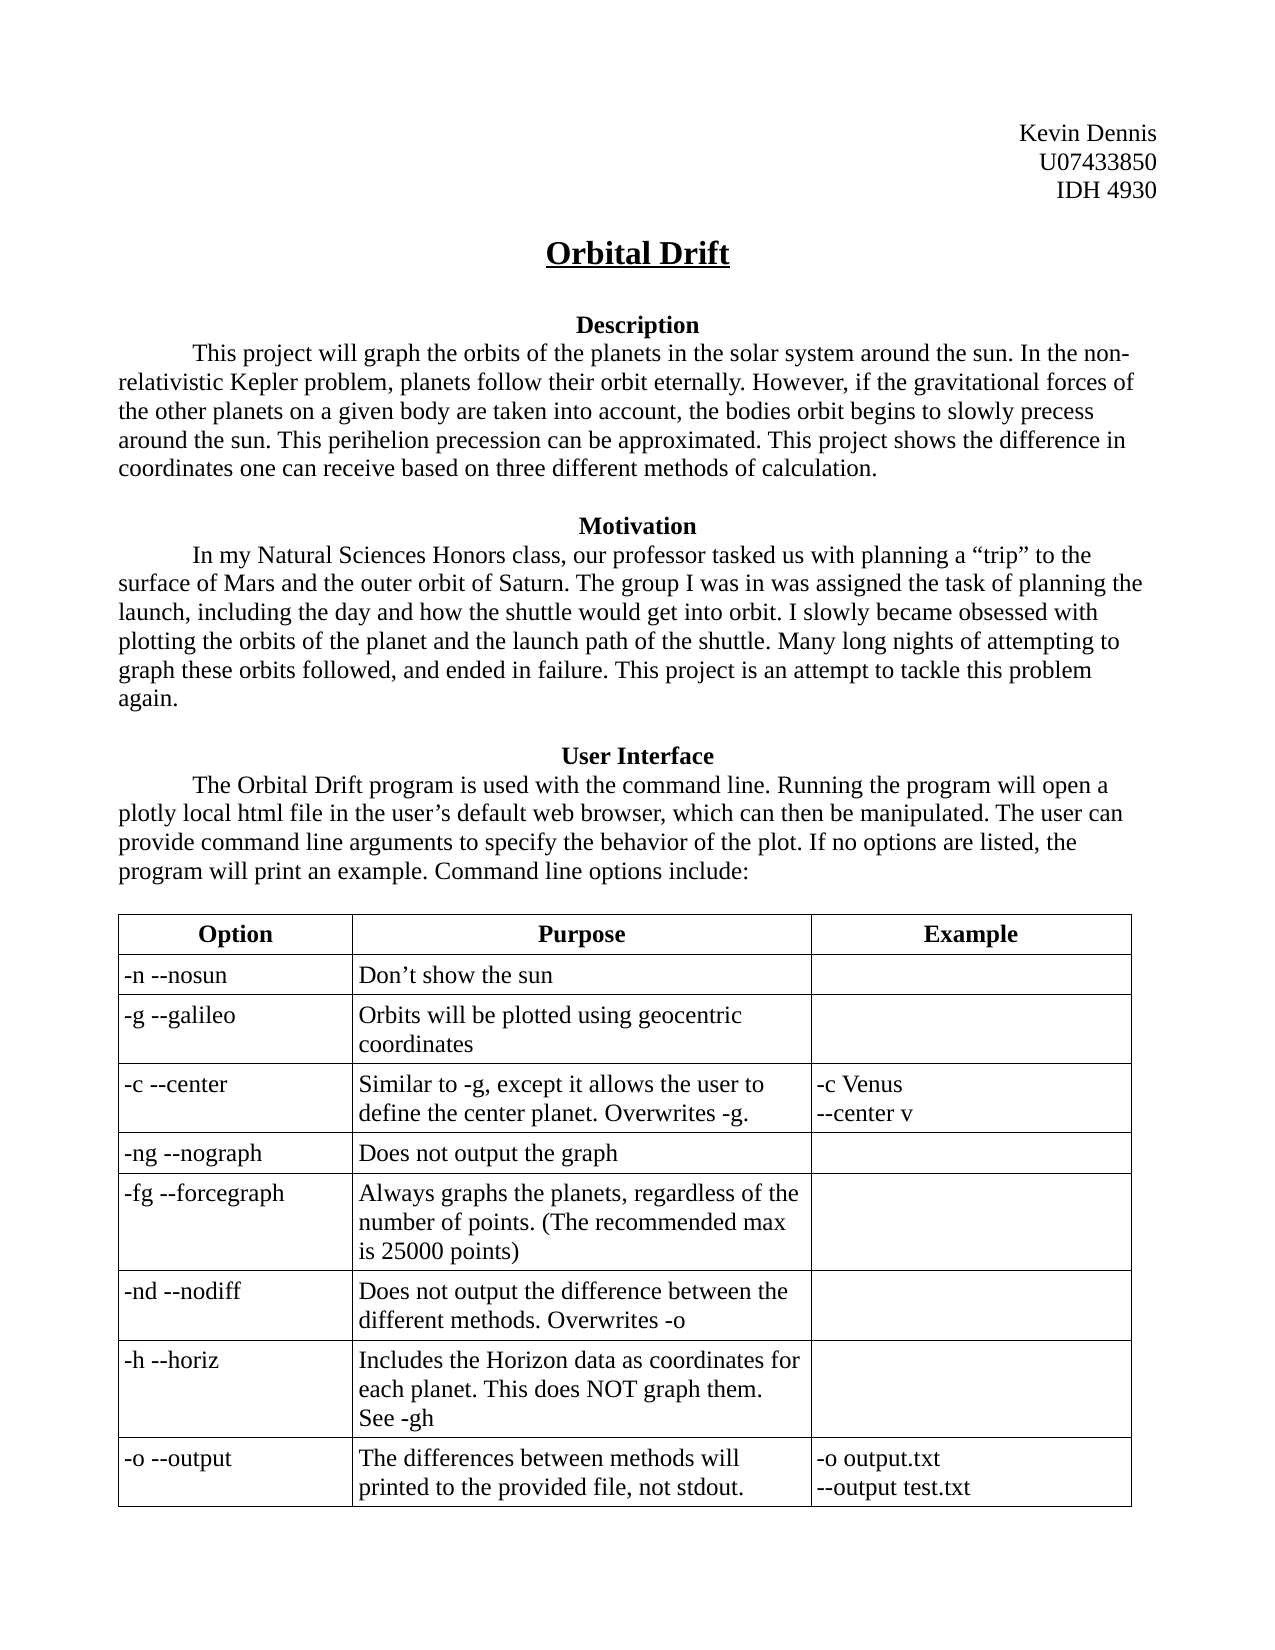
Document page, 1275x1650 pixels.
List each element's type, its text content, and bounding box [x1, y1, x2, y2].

table_header Purpose [353, 915, 811, 954]
table_cell Similar to -g, except it allows the user to define the center planet. Overwrites -g. [353, 1064, 811, 1132]
table_cell -ng --nograph [119, 1133, 352, 1173]
table_cell Does not output the graph [353, 1133, 811, 1173]
table_cell [812, 1341, 1131, 1437]
text The Orbital Drift program is used with the command line. Running the program will open a plotly local html file in the user’s default web browser, which can then be manipulated. The user can provide command line arguments to specify the behavior of the plot. If no options are listed, the program will print an example. Command line options include: [118, 770, 1157, 885]
table_cell Always graphs the planets, regardless of the number of points. (The recommended max is 25000 points) [353, 1174, 811, 1270]
text U07433850 [118, 147, 1157, 176]
text Motivation [118, 511, 1157, 540]
table_cell -n --nosun [119, 955, 352, 994]
table_header Option [119, 915, 352, 954]
table_cell Orbits will be plotted using geocentric coordinates [353, 995, 811, 1063]
table_cell -c Venus --center v [812, 1064, 1131, 1132]
table_cell Includes the Horizon data as coordinates for each planet. This does NOT graph them. See -gh [353, 1341, 811, 1437]
table_cell -h --horiz [119, 1341, 352, 1437]
text This project will graph the orbits of the planets in the solar system around the sun. In the non-relativistic Kepler problem, planets follow their orbit eternally. However, if the gravitational forces of the other planets on a given body are taken into account, the bodies orbit begins to slowly precess around the sun. This perihelion precession can be approximated. This project shows the difference in coordinates one can receive based on three different methods of calculation. [118, 338, 1157, 482]
table_cell [812, 995, 1131, 1063]
table_cell [812, 1271, 1131, 1339]
text Kevin Dennis [118, 118, 1157, 147]
table_cell -o output.txt --output test.txt [812, 1438, 1131, 1506]
text User Interface [118, 741, 1157, 770]
text IDH 4930 [118, 176, 1157, 204]
table_cell The differences between methods will printed to the provided file, not stdout. [353, 1438, 811, 1506]
table_cell [812, 955, 1131, 994]
table_cell [812, 1133, 1131, 1173]
table_cell -nd --nodiff [119, 1271, 352, 1339]
table_cell -o --output [119, 1438, 352, 1506]
table_cell -fg --forcegraph [119, 1174, 352, 1270]
text Orbital Drift [118, 233, 1157, 271]
table_cell -g --galileo [119, 995, 352, 1063]
table_cell -c --center [119, 1064, 352, 1132]
table_cell [812, 1174, 1131, 1270]
table_cell Don’t show the sun [353, 955, 811, 994]
text In my Natural Sciences Honors class, our professor tasked us with planning a “trip” to the surface of Mars and the outer orbit of Saturn. The group I was in was assigned the task of planning the launch, including the day and how the shuttle would get into orbit. I slowly became obsessed with plotting the orbits of the planet and the launch path of the shuttle. Many long nights of attempting to graph these orbits followed, and ended in failure. This project is an attempt to tackle this problem again. [118, 540, 1157, 712]
text Description [118, 310, 1157, 338]
table_cell Does not output the difference between the different methods. Overwrites -o [353, 1271, 811, 1339]
table_header Example [812, 915, 1131, 954]
